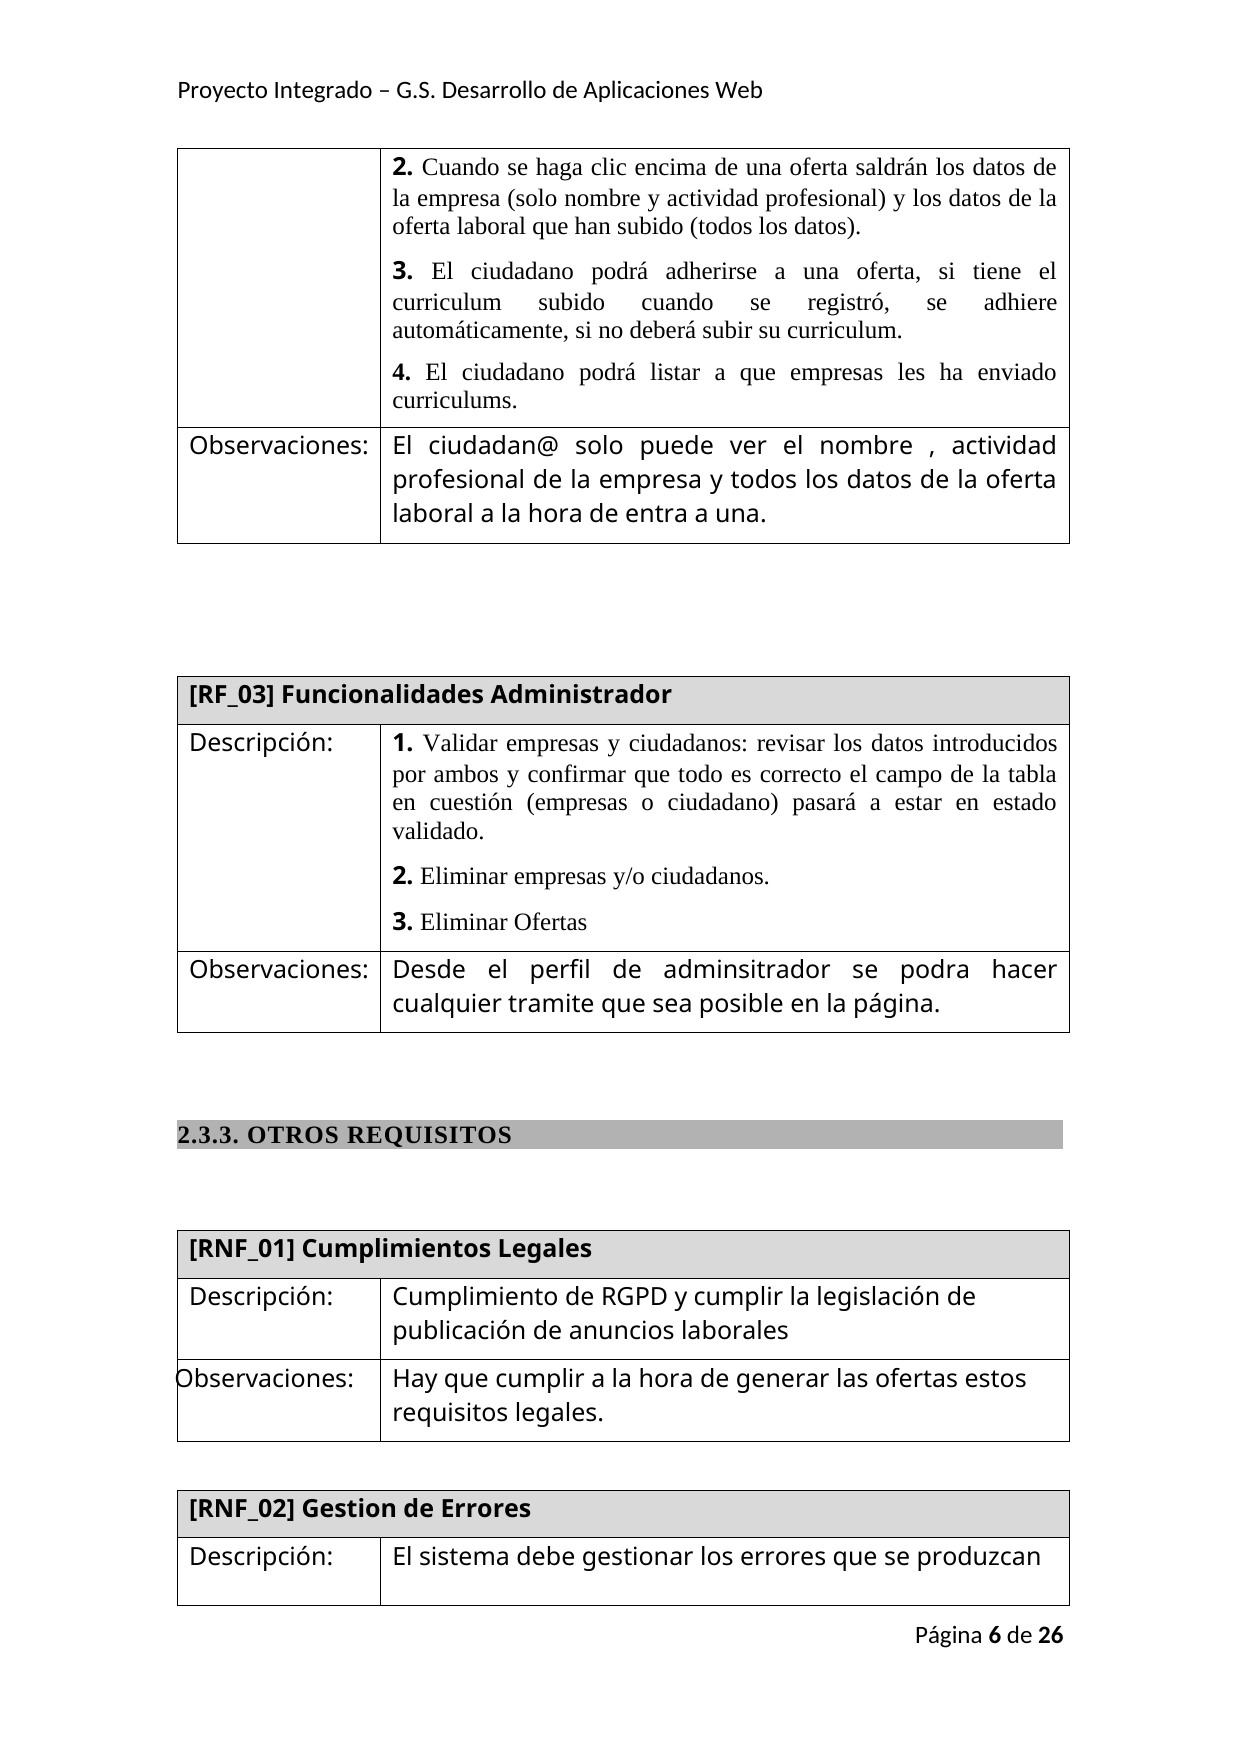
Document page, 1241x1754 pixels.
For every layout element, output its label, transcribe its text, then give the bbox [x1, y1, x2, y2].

table_cell Hay que cumplir a la hora de generar las ofertas estos requisitos legales. [381, 1360, 1069, 1441]
table_cell Descripción: [178, 725, 380, 951]
table_cell 1. Validar empresas y ciudadanos: revisar los datos introducidos por ambos y confirmar que todo es correcto el campo de la tabla en cuestión (empresas o ciudadano) pasará a estar en estado validado. 2. Eliminar empresas y/o ciudadanos. 3. Eliminar Ofertas [381, 725, 1069, 951]
table_header [RNF_02] Gestion de Errores [178, 1491, 1069, 1537]
table_cell Descripción: [178, 1538, 380, 1605]
table_header [RF_03] Funcionalidades Administrador [178, 677, 1069, 724]
table_cell Descripción: [178, 1279, 380, 1359]
table_header [RNF_01] Cumplimientos Legales [178, 1231, 1069, 1278]
subtitle 2.3.3. otros requisitos [177, 1120, 1063, 1149]
table_cell El ciudadan@ solo puede ver el nombre , actividad profesional de la empresa y todos los datos de la oferta laboral a la hora de entra a una. [381, 428, 1069, 542]
table_cell Cumplimiento de RGPD y cumplir la legislación de publicación de anuncios laborales [381, 1279, 1069, 1359]
table_cell El sistema debe gestionar los errores que se produzcan [381, 1538, 1069, 1605]
table_cell Observaciones: [178, 952, 380, 1032]
table_cell Observaciones: [178, 1360, 380, 1441]
table_cell 2. Cuando se haga clic encima de una oferta saldrán los datos de la empresa (solo nombre y actividad profesional) y los datos de la oferta laboral que han subido (todos los datos). 3. El ciudadano podrá adherirse a una oferta, si tiene el curriculum subido cuando se registró, se adhiere automáticamente, si no deberá subir su curriculum. 4. El ciudadano podrá listar a que empresas les ha enviado curriculums. [381, 149, 1069, 427]
table_cell [178, 149, 380, 427]
table_cell Desde el perfil de adminsitrador se podra hacer cualquier tramite que sea posible en la página. [381, 952, 1069, 1032]
table_cell Observaciones: [178, 428, 380, 542]
